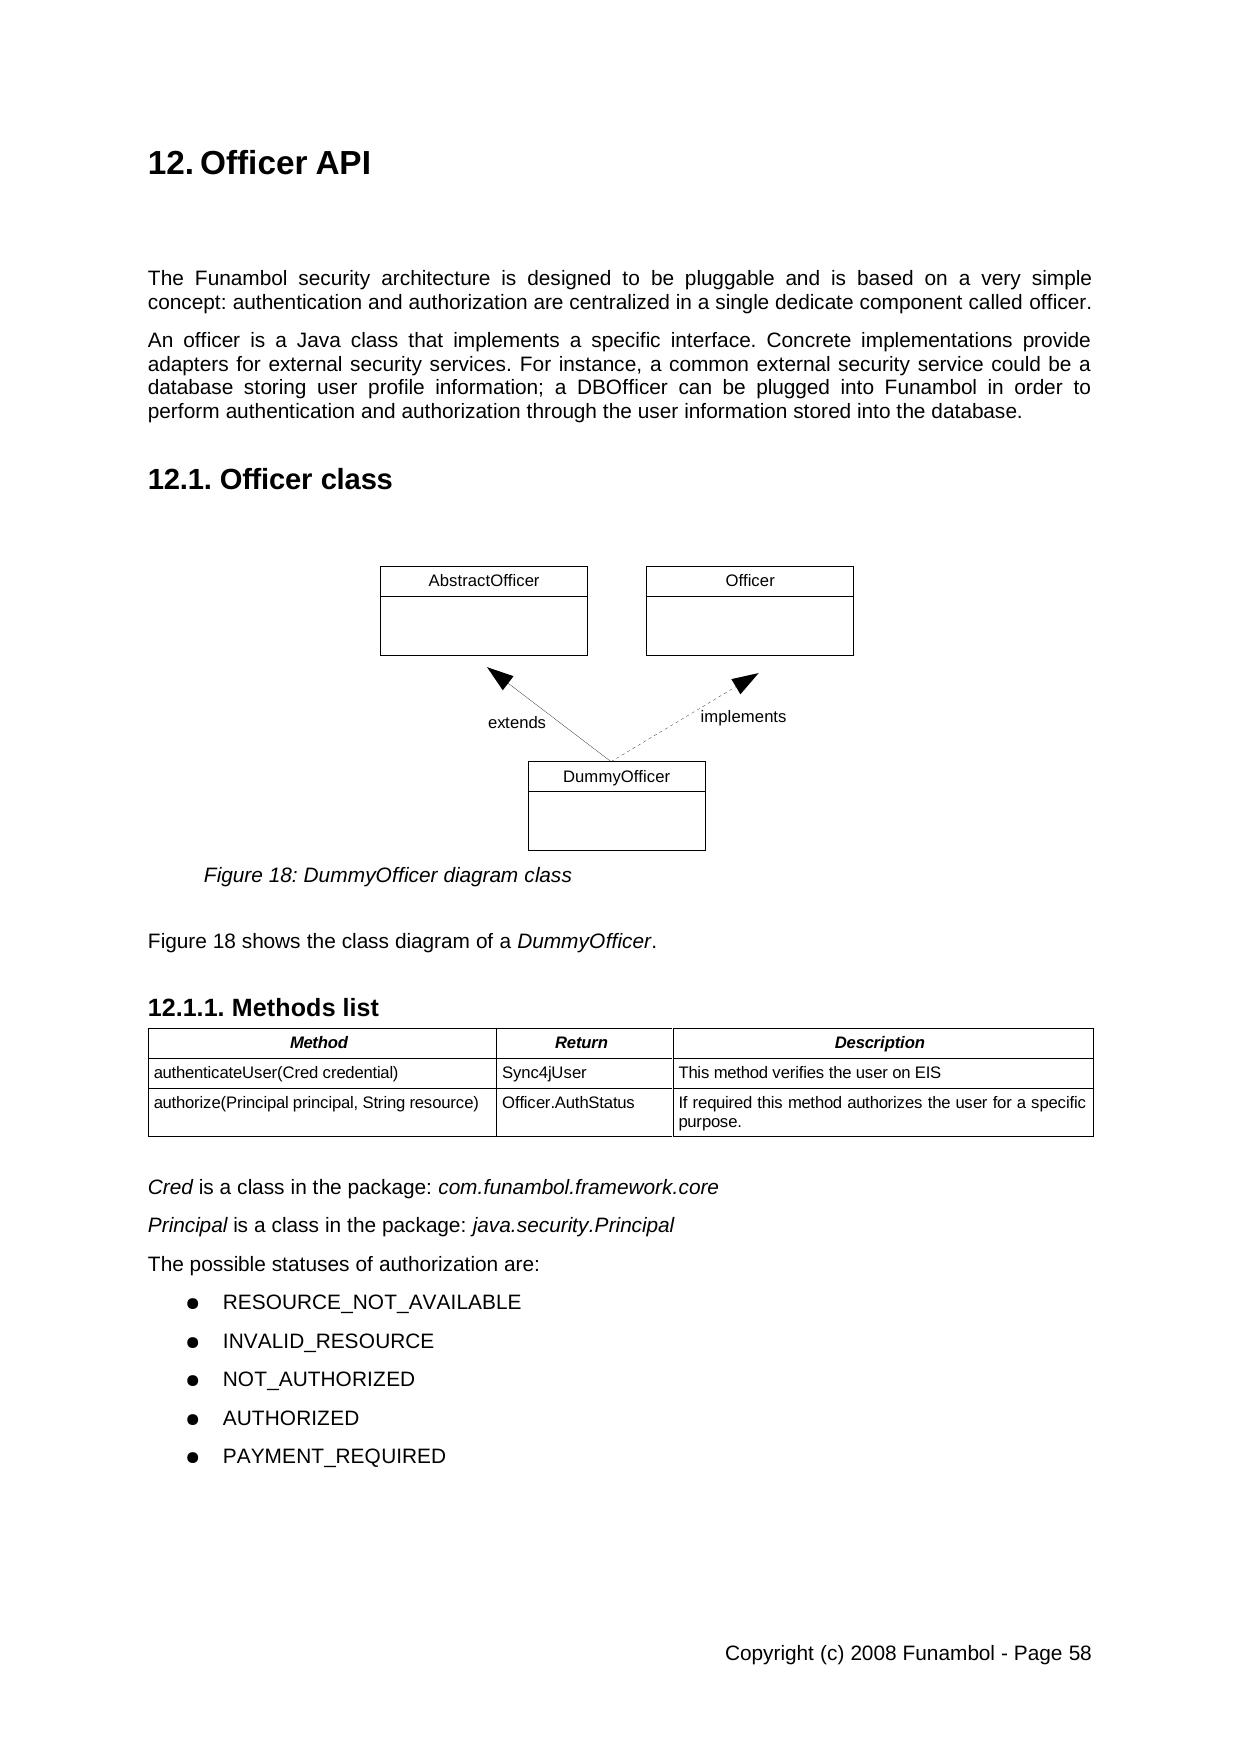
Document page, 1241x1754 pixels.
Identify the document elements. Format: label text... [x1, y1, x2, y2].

table_cell Sync4jUser [497, 1059, 672, 1088]
table_cell authorize(Principal principal, String resource) [149, 1089, 496, 1136]
list INVALID_RESOURCE [185, 1329, 1093, 1353]
text Figure 18: DummyOfficer diagram class [204, 546, 1036, 887]
text The Funambol security architecture is designed to be pluggable and is based on a very simple concept: authentication and authorization are centralized in a single dedicate component called officer. [148, 267, 1093, 314]
subtitle Officer API [148, 144, 1093, 181]
table_header Description [674, 1029, 1093, 1058]
table_cell This method verifies the user on EIS [674, 1059, 1093, 1088]
table_cell Officer.AuthStatus [497, 1089, 672, 1136]
text Principal is a class in the package: java.security.Principal [148, 1214, 1093, 1237]
text An officer is a Java class that implements a specific interface. Concrete implementations provide adapters for external security services. For instance, a common external security service could be a database storing user profile information; a DBOfficer can be plugged into Funambol in order to perform authentication and authorization through the user information stored into the database. [148, 329, 1093, 423]
subtitle Officer class [148, 463, 1093, 495]
subtitle Methods list [148, 993, 1093, 1021]
text The possible statuses of authorization are: [148, 1252, 1093, 1276]
table_header Method [149, 1029, 496, 1058]
text Figure 18 shows the class diagram of a DummyOfficer. [148, 502, 1093, 953]
table_cell authenticateUser(Cred credential) [149, 1059, 496, 1088]
list AUTHORIZED [185, 1406, 1093, 1430]
text Cred is a class in the package: com.funambol.framework.core [148, 1175, 1093, 1199]
table_header Return [497, 1029, 672, 1058]
list RESOURCE_NOT_AVAILABLE [185, 1291, 1093, 1314]
table_cell If required this method authorizes the user for a specific purpose. [674, 1089, 1093, 1136]
list NOT_AUTHORIZED [185, 1368, 1093, 1391]
list PAYMENT_REQUIRED [185, 1445, 1093, 1468]
